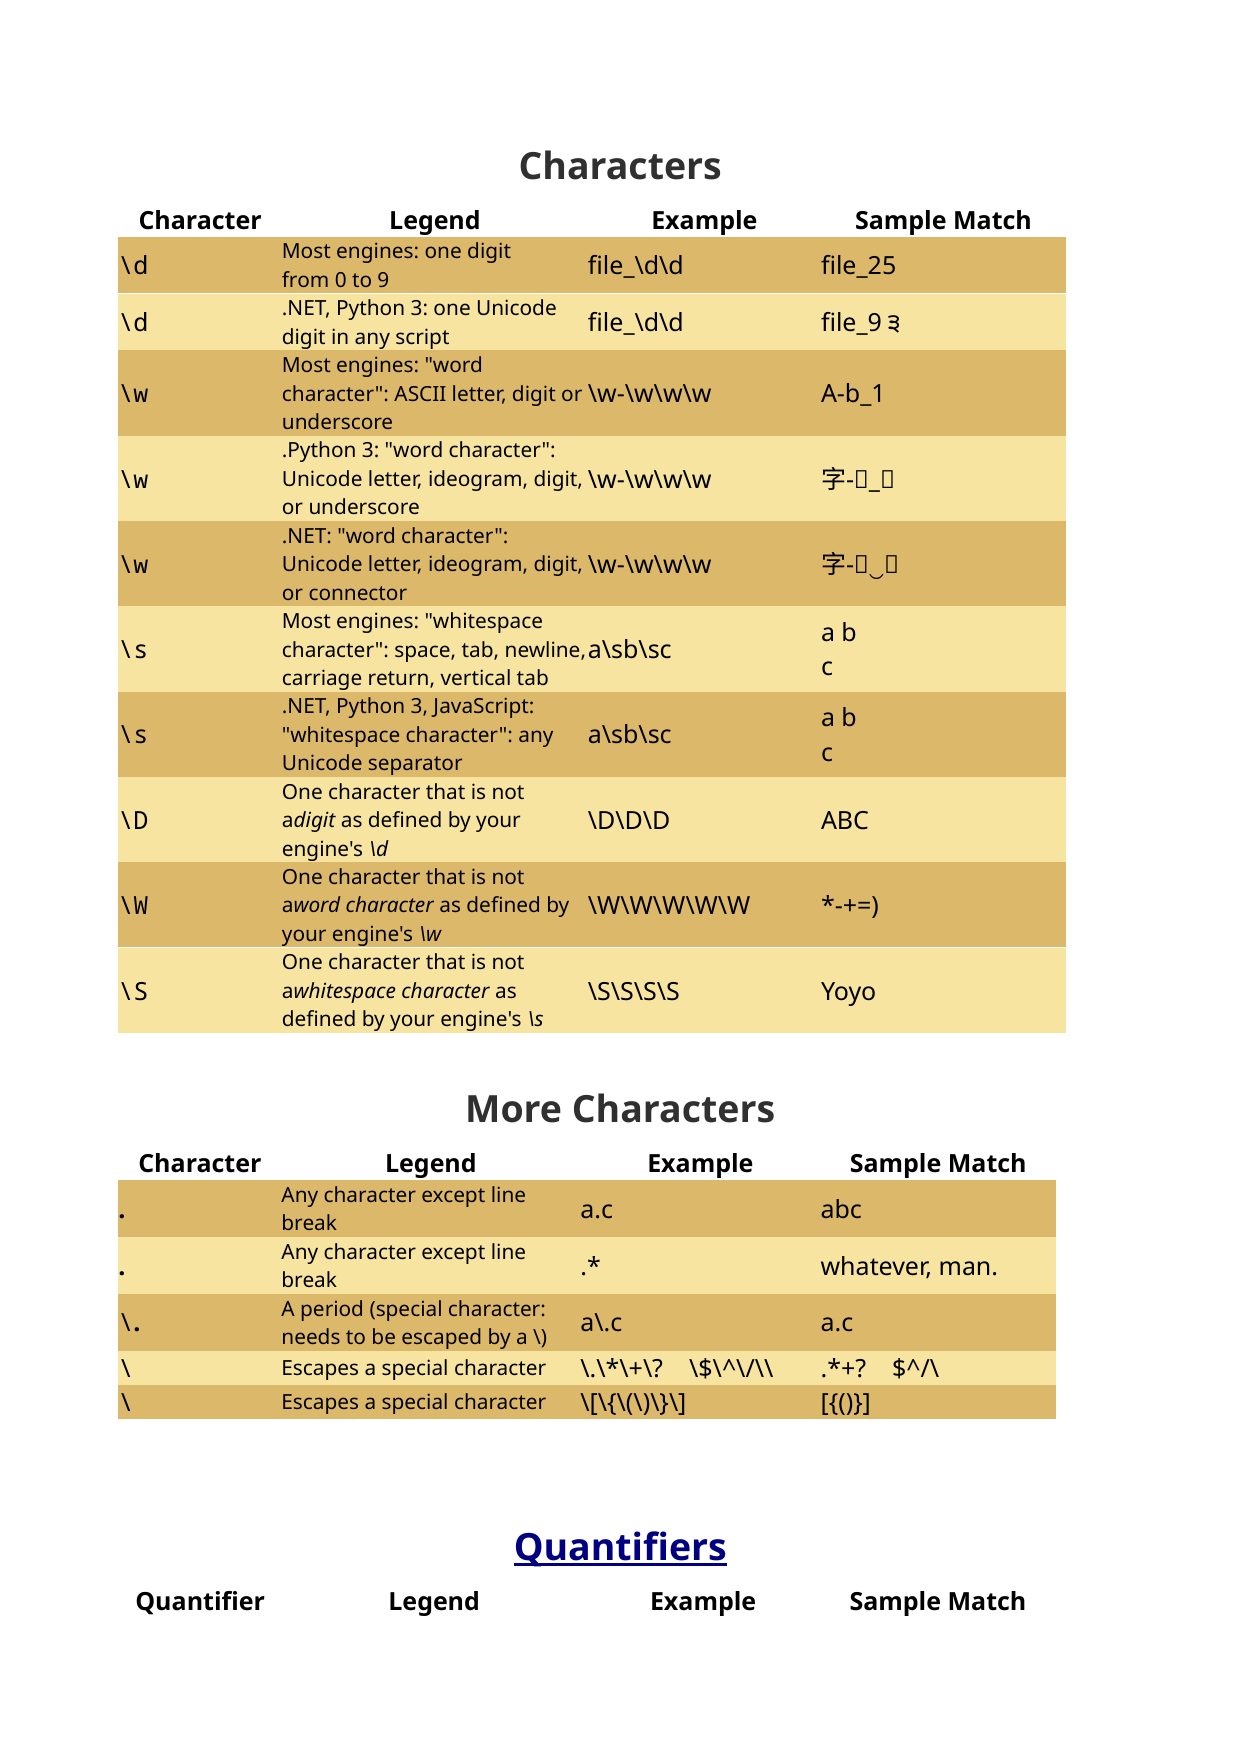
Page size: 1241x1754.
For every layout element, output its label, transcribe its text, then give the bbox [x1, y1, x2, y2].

table_cell a\sb\sc [588, 606, 821, 692]
table_cell .NET: "word character": Unicode letter, ideogram, digit, or connector [282, 521, 588, 606]
table_cell a\sb\sc [588, 692, 821, 777]
table_cell \D [118, 777, 282, 862]
table_cell Escapes a special character [281, 1385, 580, 1419]
table_cell ABC [821, 777, 1066, 862]
table_cell . [118, 1180, 281, 1237]
table_cell \w [118, 436, 282, 521]
table_cell \W\W\W\W\W [588, 862, 821, 947]
table_cell a b c [821, 692, 1066, 777]
table_cell \.\*\+\? \$\^\/\\ [580, 1351, 820, 1385]
table_cell .Python 3: "word character": Unicode letter, ideogram, digit, or underscore [282, 436, 588, 521]
table_cell file_\d\d [588, 294, 821, 350]
table_cell Any character except line break [281, 1180, 580, 1237]
table_cell 字-ま_۳ [821, 436, 1066, 521]
table_cell \D\D\D [588, 777, 821, 862]
table_cell \d [118, 294, 282, 350]
table_header Example [586, 1584, 820, 1618]
table_cell . [118, 1237, 281, 1294]
table_cell .* [580, 1237, 820, 1294]
table_cell \w [118, 521, 282, 606]
table_cell \ [118, 1351, 281, 1385]
table_cell \w-\w\w\w [588, 436, 821, 521]
subtitle Quantifiers [118, 1520, 1122, 1571]
table_cell \W [118, 862, 282, 947]
table_cell Yoyo [821, 948, 1066, 1033]
table_cell a.c [580, 1180, 820, 1237]
table_cell Most engines: one digit from 0 to 9 [282, 237, 588, 293]
table_cell Most engines: "whitespace character": space, tab, newline, carriage return, vertical tab [282, 606, 588, 692]
table_cell \S [118, 948, 282, 1033]
table_cell \. [118, 1294, 281, 1351]
table_cell *-+=) [821, 862, 1066, 947]
table_cell One character that is not adigit as defined by your engine's \d [282, 777, 588, 862]
table_cell \d [118, 237, 282, 293]
subtitle Characters [118, 139, 1122, 190]
table_header Character [118, 1146, 281, 1180]
table_cell 字-ま‿۳ [821, 521, 1066, 606]
table_header Legend [281, 1146, 580, 1180]
table_cell One character that is not awhitespace character as defined by your engine's \s [282, 948, 588, 1033]
table_header Sample Match [820, 1146, 1056, 1180]
table_cell .NET, Python 3: one Unicode digit in any script [282, 294, 588, 350]
table_cell Any character except line break [281, 1237, 580, 1294]
table_cell \S\S\S\S [588, 948, 821, 1033]
table_header Example [580, 1146, 820, 1180]
table_cell a.c [820, 1294, 1056, 1351]
table_cell [{()}] [820, 1385, 1056, 1419]
table_cell One character that is not aword character as defined by your engine's \w [282, 862, 588, 947]
table_cell \s [118, 692, 282, 777]
table_header Sample Match [821, 203, 1066, 237]
table_cell .NET, Python 3, JavaScript: "whitespace character": any Unicode separator [282, 692, 588, 777]
table_header Example [588, 203, 821, 237]
subtitle More Characters [118, 1082, 1122, 1133]
table_cell file_9੩ [821, 294, 1066, 350]
table_header Legend [282, 1584, 586, 1618]
table_cell whatever, man. [820, 1237, 1056, 1294]
table_cell a b c [821, 606, 1066, 692]
table_cell \w-\w\w\w [588, 350, 821, 436]
table_cell \ [118, 1385, 281, 1419]
table_header Legend [282, 203, 588, 237]
table_cell A-b_1 [821, 350, 1066, 436]
table_cell a\.c [580, 1294, 820, 1351]
table_header Quantifier [118, 1584, 282, 1618]
table_cell file_\d\d [588, 237, 821, 293]
table_cell \w [118, 350, 282, 436]
table_header Character [118, 203, 282, 237]
table_cell file_25 [821, 237, 1066, 293]
table_cell \w-\w\w\w [588, 521, 821, 606]
table_cell Most engines: "word character": ASCII letter, digit or underscore [282, 350, 588, 436]
table_cell abc [820, 1180, 1056, 1237]
table_cell A period (special character: needs to be escaped by a \) [281, 1294, 580, 1351]
table_cell \s [118, 606, 282, 692]
table_cell \[\{\(\)\}\] [580, 1385, 820, 1419]
table_cell .*+? $^/\ [820, 1351, 1056, 1385]
table_header Sample Match [820, 1584, 1056, 1618]
table_cell Escapes a special character [281, 1351, 580, 1385]
